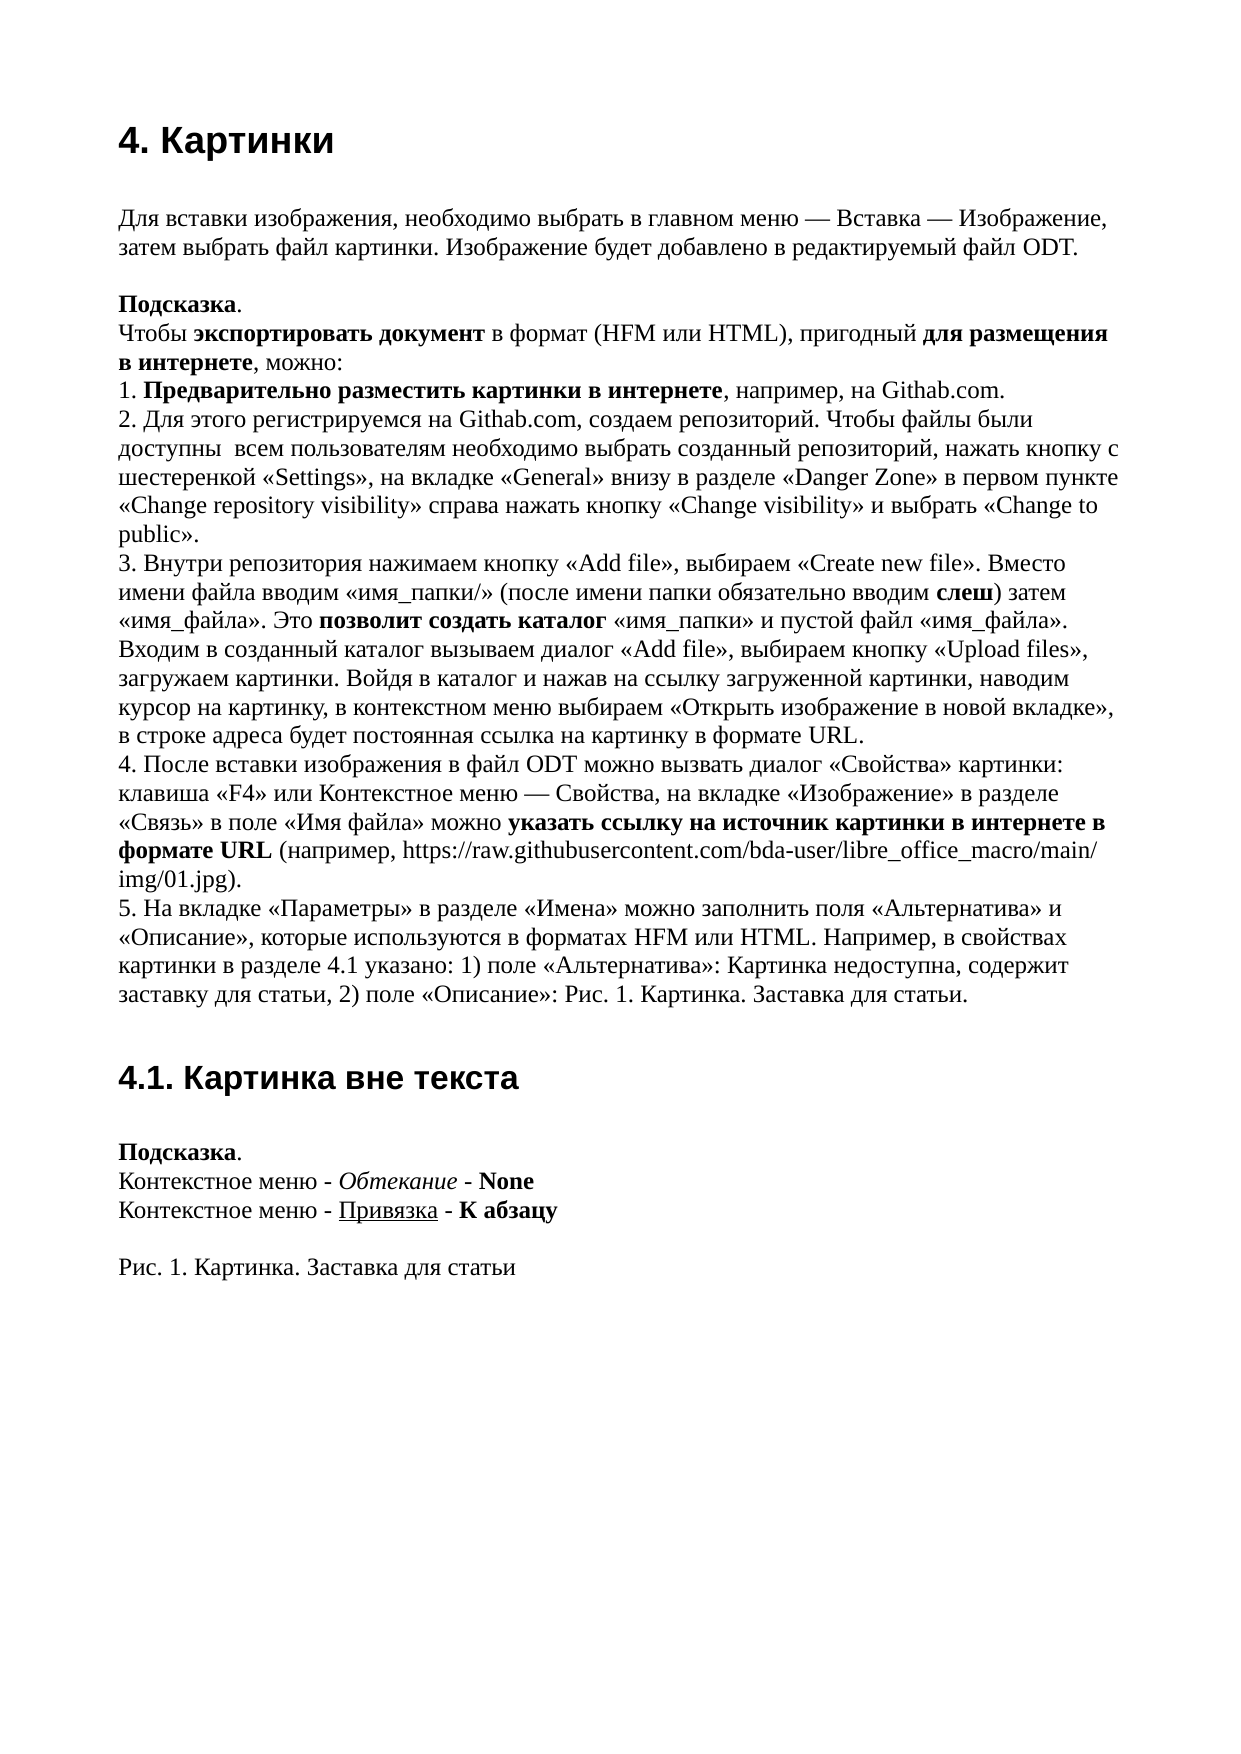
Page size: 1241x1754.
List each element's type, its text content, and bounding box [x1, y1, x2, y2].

text 1. Предварительно разместить картинки в интернете, например, на Githab.com. [118, 376, 1122, 404]
text Чтобы экспортировать документ в формат (HFM или HTML), пригодный для размещения в интернете, можно: [118, 318, 1122, 376]
text Контекстное меню - Привязка - К абзацу [118, 1195, 1122, 1224]
text Рис. 1. Картинка. Заставка для статьи [118, 1252, 1122, 1281]
text 2. Для этого регистрируемся на Githab.com, создаем репозиторий. Чтобы файлы были доступны всем пользователям необходимо выбрать созданный репозиторий, нажать кнопку с шестеренкой «Settings», на вкладке «General» внизу в разделе «Danger Zone» в первом пункте «Change repository visibility» справа нажать кнопку «Change visibility» и выбрать «Change to public». [118, 404, 1122, 548]
text 5. На вкладке «Параметры» в разделе «Имена» можно заполнить поля «Альтернатива» и «Описание», которые используются в форматах HFM или HTML. Например, в свойствах картинки в разделе 4.1 указано: 1) поле «Альтернатива»: Картинка недоступна, содержит заставку для статьи, 2) поле «Описание»: Рис. 1. Картинка. Заставка для статьи. [118, 893, 1122, 1008]
text Подсказка. [118, 1137, 1122, 1166]
text Контекстное меню - Обтекание - None [118, 1166, 1122, 1195]
text Для вставки изображения, необходимо выбрать в главном меню — Вставка — Изображение, затем выбрать файл картинки. Изображение будет добавлено в редактируемый файл ODT. [118, 203, 1122, 261]
text 3. Внутри репозитория нажимаем кнопку «Add file», выбираем «Create new file». Вместо имени файла вводим «имя_папки/» (после имени папки обязательно вводим слеш) затем «имя_файла». Это позволит создать каталог «имя_папки» и пустой файл «имя_файла». Входим в созданный каталог вызываем диалог «Add file», выбираем кнопку «Upload files», загружаем картинки. Войдя в каталог и нажав на ссылку загруженной картинки, наводим курсор на картинку, в контекстном меню выбираем «Открыть изображение в новой вкладке», в строке адреса будет постоянная ссылка на картинку в формате URL. [118, 548, 1122, 749]
subtitle 4.1. Картинка вне текста [118, 1058, 1122, 1096]
text Подсказка. [118, 289, 1122, 318]
subtitle 4. Картинки [118, 118, 1122, 162]
text 4. После вставки изображения в файл ODT можно вызвать диалог «Свойства» картинки: клавиша «F4» или Контекстное меню — Свойства, на вкладке «Изображение» в разделе «Связь» в поле «Имя файла» можно указать ссылку на источник картинки в интернете в формате URL (например, https://raw.githubusercontent.com/bda-user/libre_office_macro/main/img/01.jpg). [118, 749, 1122, 893]
